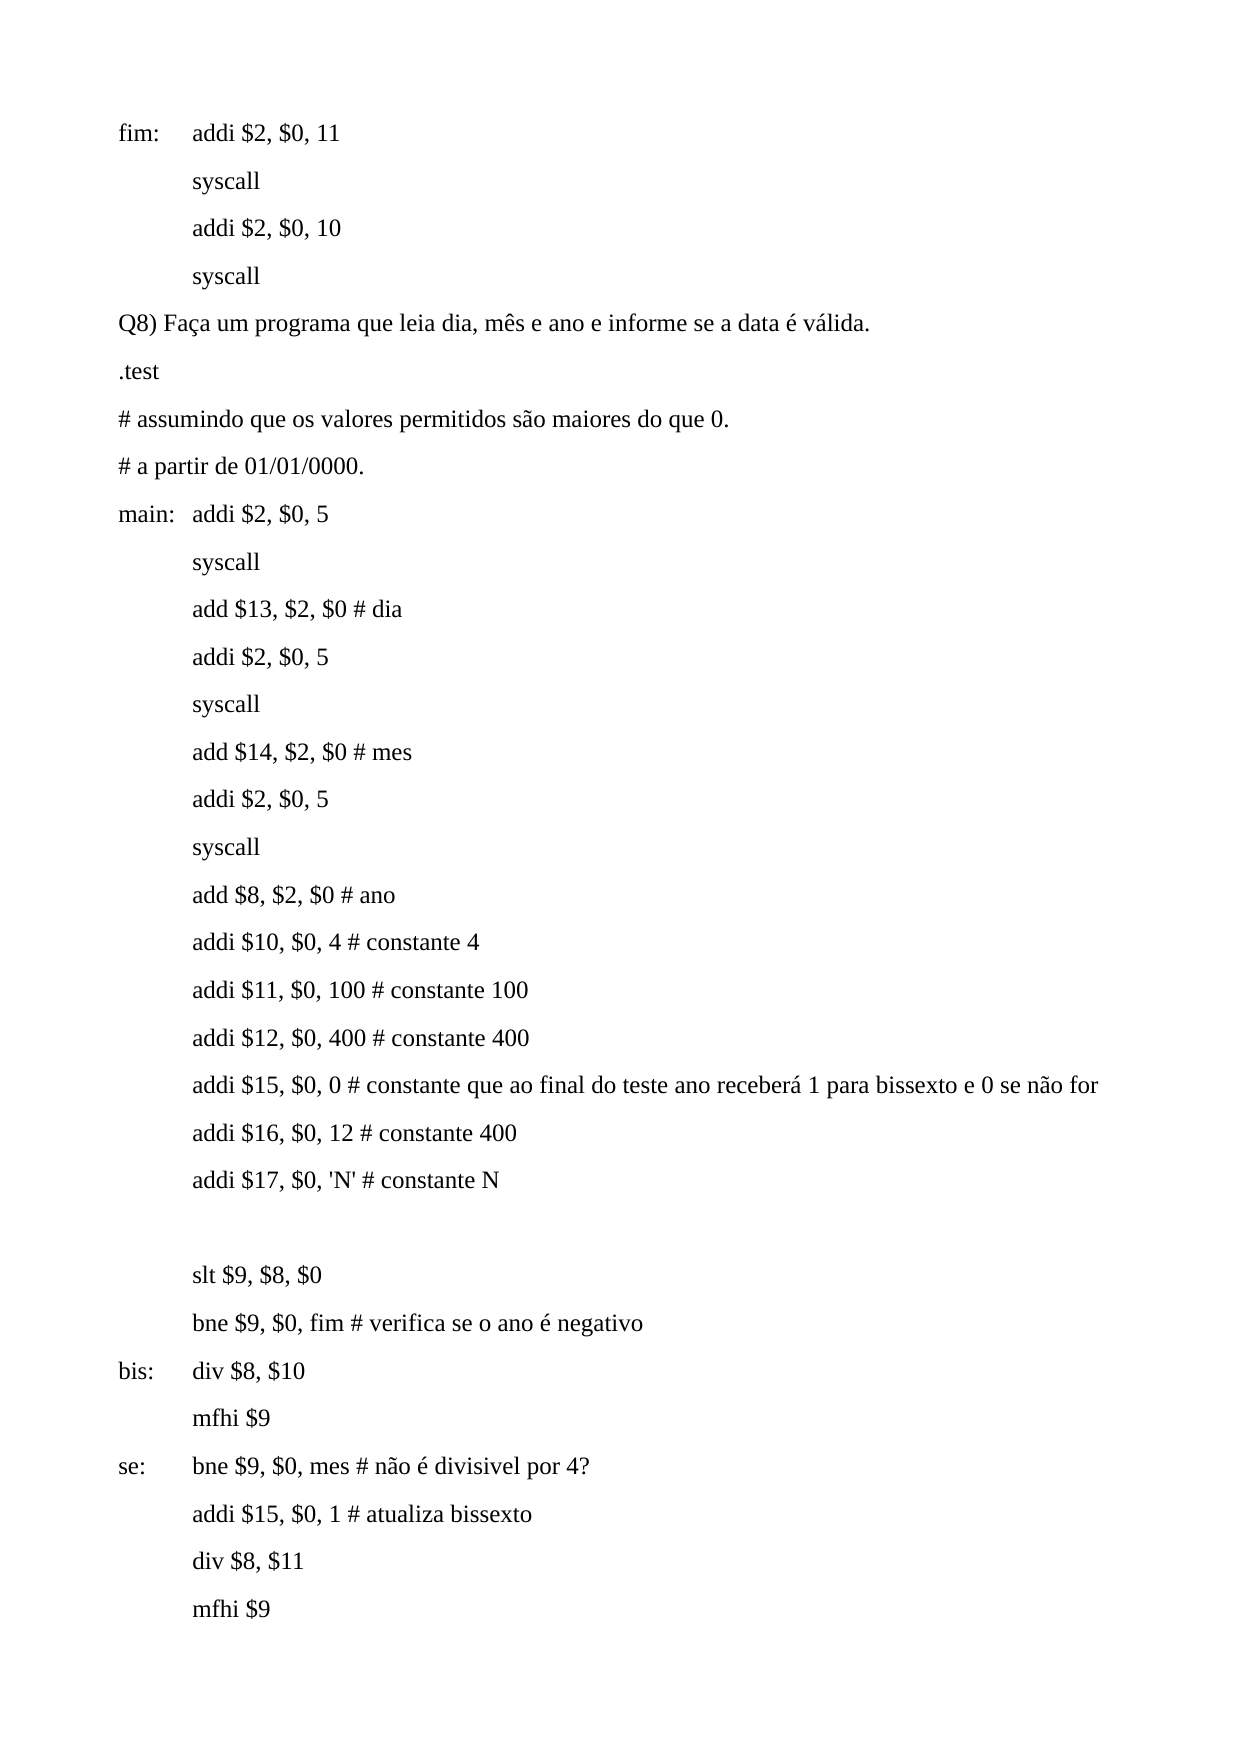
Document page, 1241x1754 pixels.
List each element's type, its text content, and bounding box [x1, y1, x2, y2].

text addi $10, $0, 4 # constante 4 [118, 927, 1122, 956]
text mfhi $9 [118, 1403, 1122, 1432]
text syscall [118, 689, 1122, 718]
text addi $2, $0, 5 [118, 642, 1122, 671]
text bne $9, $0, fim # verifica se o ano é negativo [118, 1308, 1122, 1337]
text add $13, $2, $0 # dia [118, 594, 1122, 623]
text syscall [118, 832, 1122, 861]
text mfhi $9 [118, 1594, 1122, 1623]
text add $8, $2, $0 # ano [118, 880, 1122, 908]
text addi $11, $0, 100 # constante 100 [118, 975, 1122, 1004]
text addi $16, $0, 12 # constante 400 [118, 1118, 1122, 1147]
text # a partir de 01/01/0000. [118, 451, 1122, 480]
text fim: addi $2, $0, 11 [118, 118, 1122, 147]
text add $14, $2, $0 # mes [118, 737, 1122, 766]
text syscall [118, 166, 1122, 194]
text # assumindo que os valores permitidos são maiores do que 0. [118, 404, 1122, 432]
text .test [118, 356, 1122, 385]
text addi $17, $0, 'N' # constante N [118, 1165, 1122, 1194]
text addi $15, $0, 0 # constante que ao final do teste ano receberá 1 para bissexto e 0 se não for [118, 1070, 1122, 1099]
text slt $9, $8, $0 [118, 1261, 1122, 1289]
text Q8) Faça um programa que leia dia, mês e ano e informe se a data é válida. [118, 308, 1122, 337]
text addi $2, $0, 10 [118, 213, 1122, 242]
text syscall [118, 261, 1122, 290]
text addi $15, $0, 1 # atualiza bissexto [118, 1499, 1122, 1527]
text syscall [118, 547, 1122, 575]
text se: bne $9, $0, mes # não é divisivel por 4? [118, 1451, 1122, 1480]
text bis: div $8, $10 [118, 1356, 1122, 1384]
text div $8, $11 [118, 1546, 1122, 1575]
text main: addi $2, $0, 5 [118, 499, 1122, 528]
text addi $12, $0, 400 # constante 400 [118, 1023, 1122, 1051]
text addi $2, $0, 5 [118, 784, 1122, 813]
